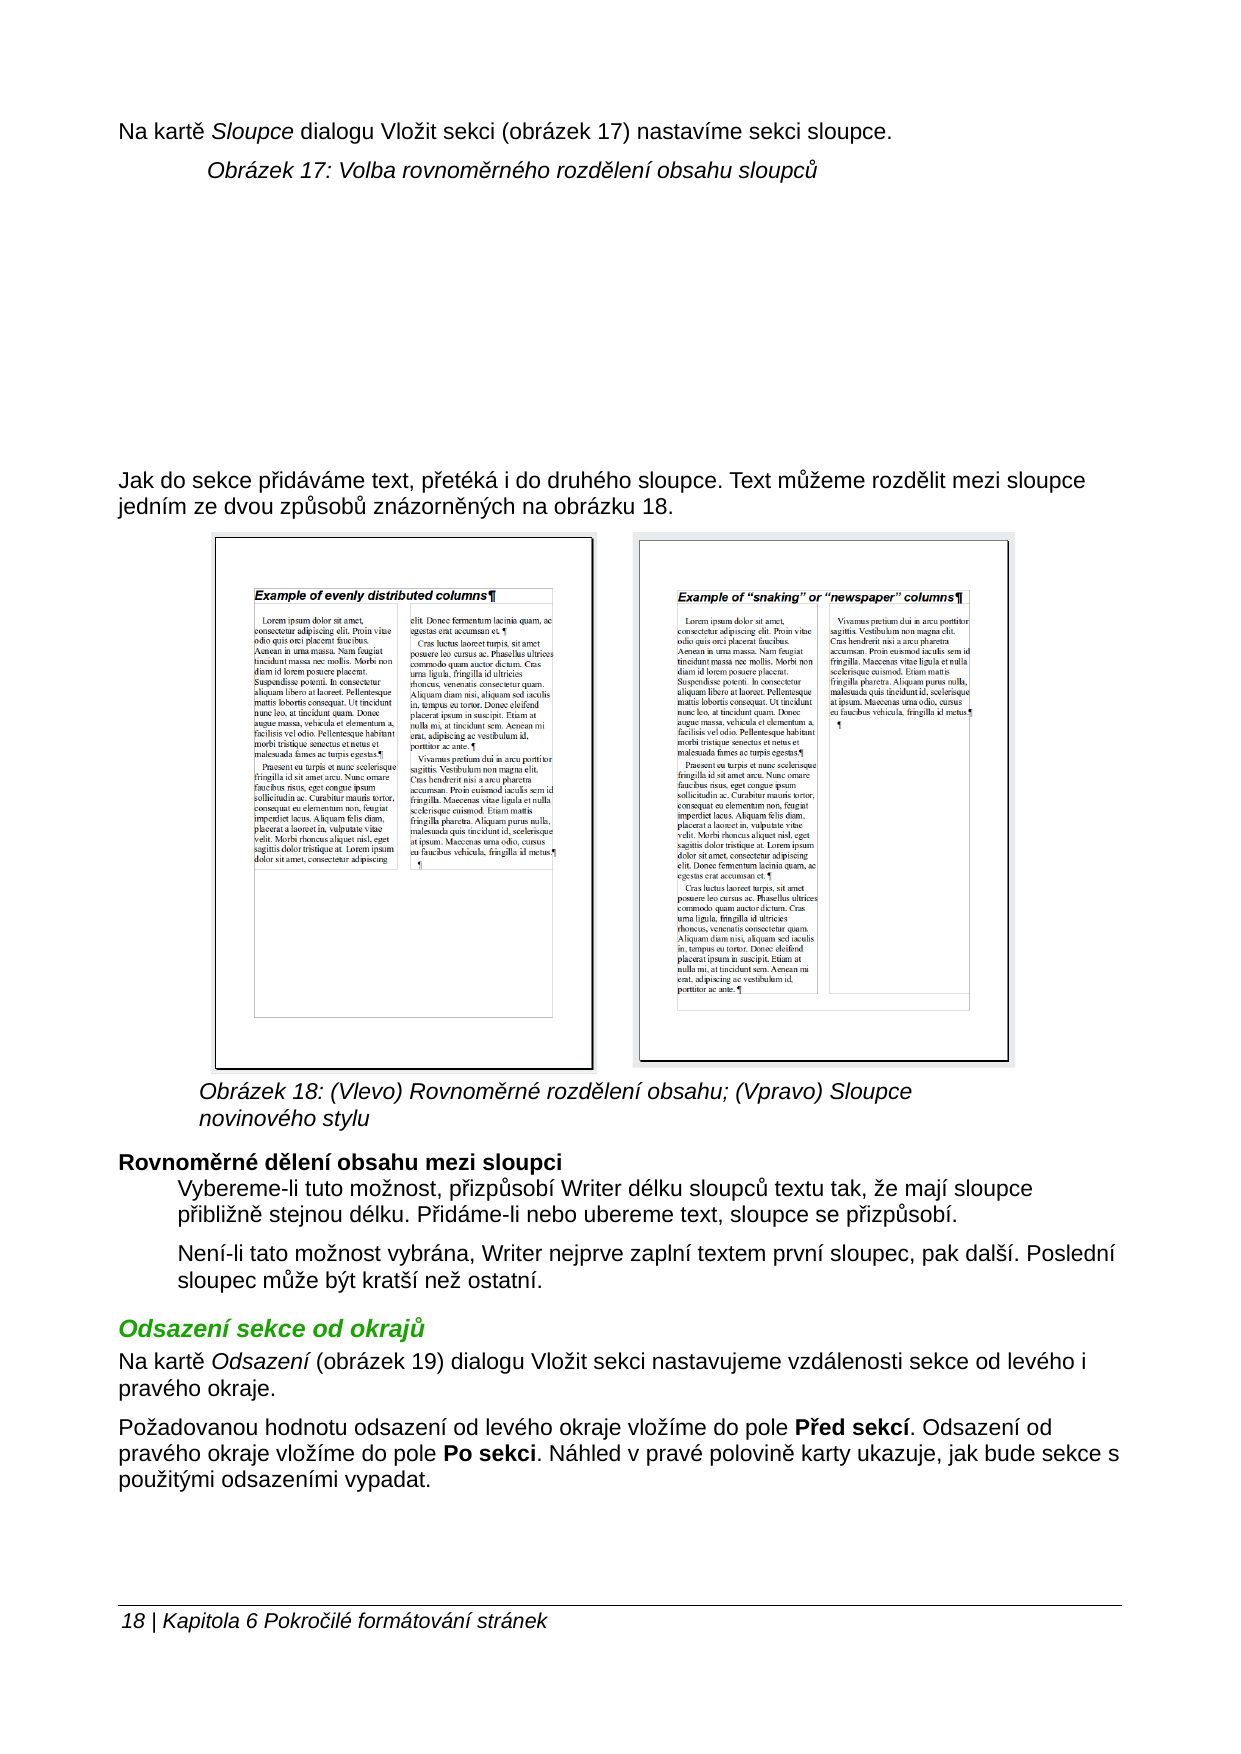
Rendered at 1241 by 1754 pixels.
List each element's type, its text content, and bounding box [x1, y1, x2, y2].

text Na kartě Odsazení (obrázek 19) dialogu Vložit sekci nastavujeme vzdálenosti sekce od levého i pravého okraje. [118, 1348, 1122, 1401]
picture [211, 532, 598, 1074]
text Rovnoměrné dělení obsahu mezi sloupci [118, 1149, 1122, 1175]
picture [632, 532, 1016, 1068]
table_header [621, 532, 1030, 1078]
table_cell Obrázek 18: (Vlevo) Rovnoměrné rozdělení obsahu; (Vpravo) Sloupce novinového stylu [199, 1078, 1030, 1131]
text Na kartě Sloupce dialogu Vložit sekci (obrázek 17) nastavíme sekci sloupce. [118, 118, 1122, 144]
text Není-li tato možnost vybrána, Writer nejprve zaplní textem první sloupec, pak další. Poslední sloupec může být kratší než ostatní. [177, 1240, 1122, 1293]
text Obrázek 17: Volba rovnoměrného rozdělení obsahu sloupců [207, 157, 1033, 183]
subtitle Odsazení sekce od okrajů [118, 1314, 1122, 1342]
table_header [199, 532, 621, 1078]
text Vybereme-li tuto možnost, přizpůsobí Writer délku sloupců textu tak, že mají sloupce přibližně stejnou délku. Přidáme-li nebo ubereme text, sloupce se přizpůsobí. [177, 1175, 1122, 1228]
text Požadovanou hodnotu odsazení od levého okraje vložíme do pole Před sekcí. Odsazení od pravého okraje vložíme do pole Po sekci. Náhled v pravé polovině karty ukazuje, jak bude sekce s použitými odsazeními vypadat. [118, 1413, 1122, 1493]
list Jak do sekce přidáváme text, přetéká i do druhého sloupce. Text můžeme rozdělit mezi sloupce jedním ze dvou způsobů znázorněných na obrázku 18. [118, 467, 1122, 520]
